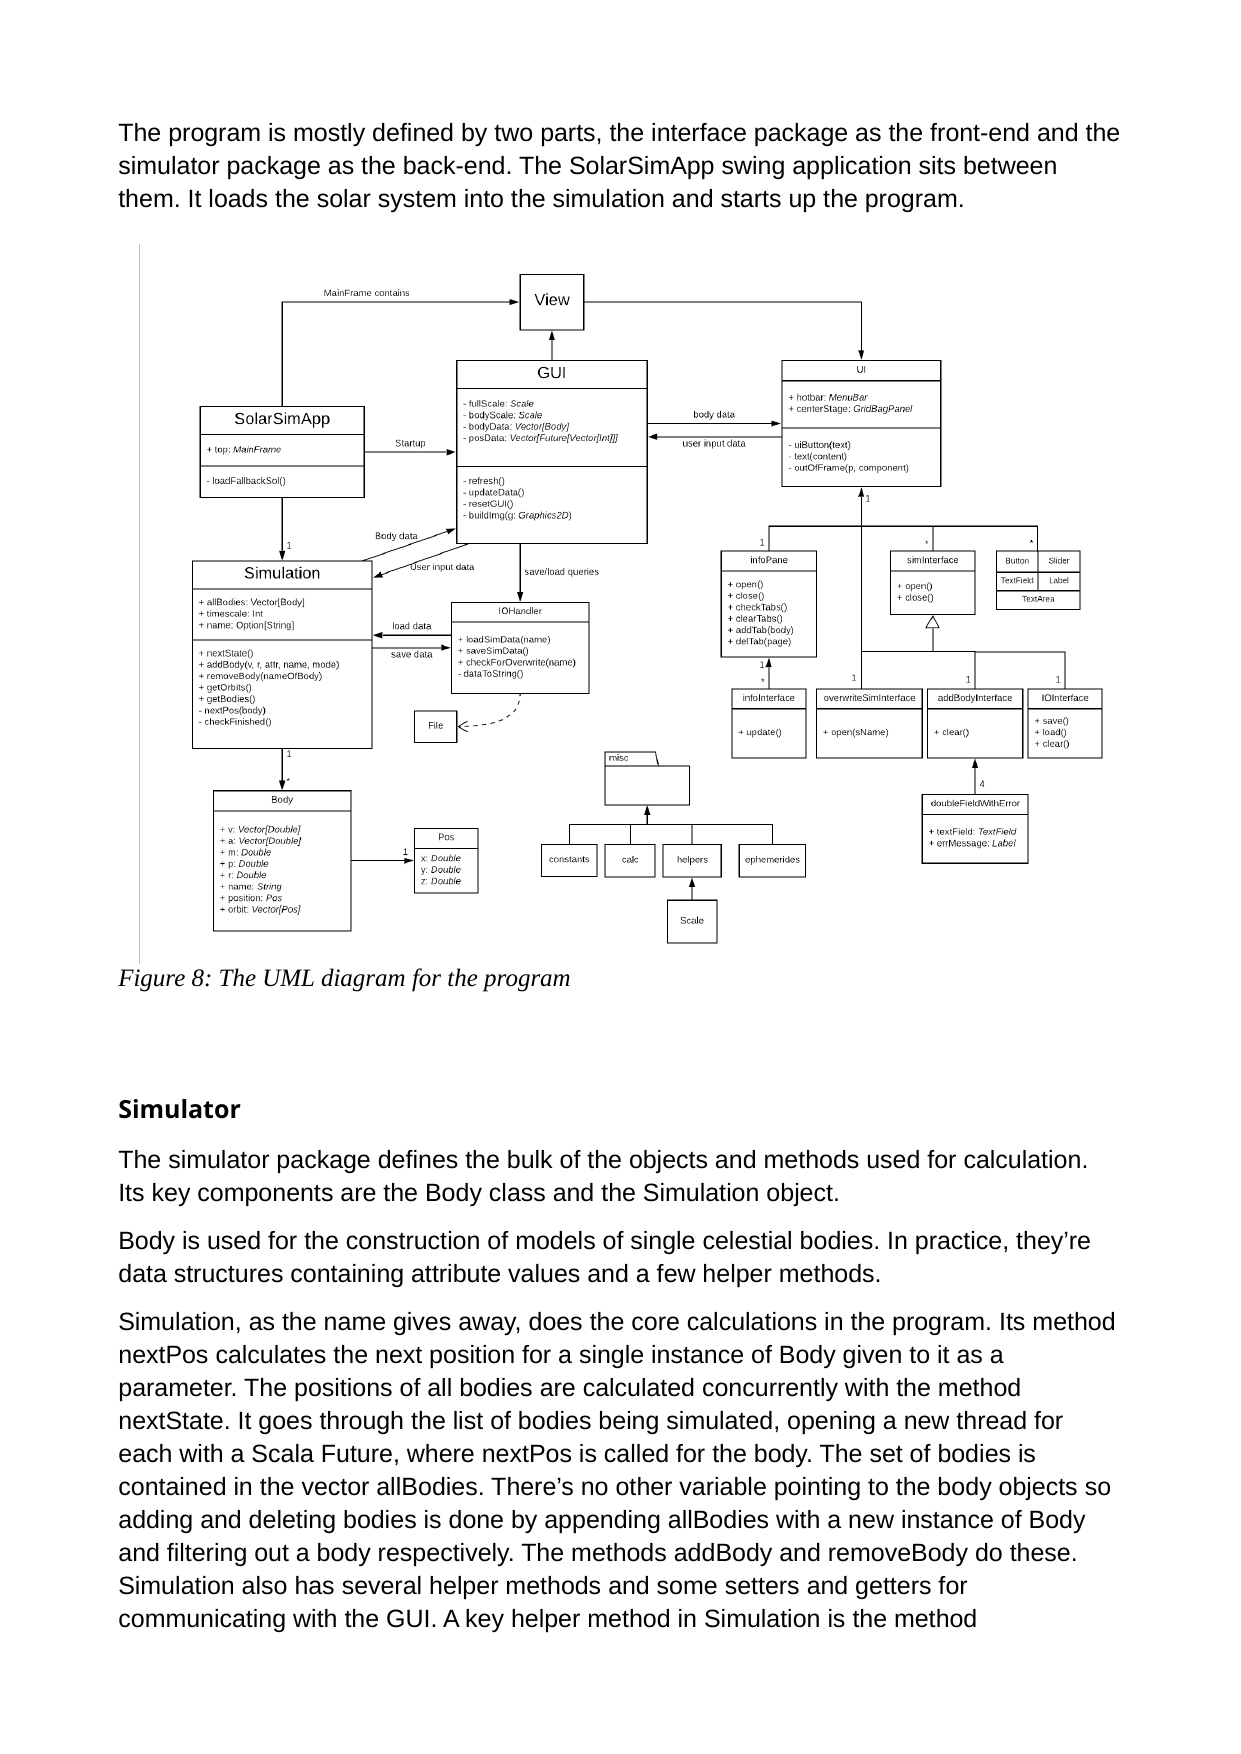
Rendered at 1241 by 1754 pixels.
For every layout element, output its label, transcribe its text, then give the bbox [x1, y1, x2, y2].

text Simulation, as the name gives away, does the core calculations in the program. Its method nextPos calculates the next position for a single instance of Body given to it as a parameter. The positions of all bodies are calculated concurrently with the method nextState. It goes through the list of bodies being simulated, opening a new thread for each with a Scala Future, where nextPos is called for the body. The set of bodies is contained in the vector allBodies. There’s no other variable pointing to the body objects so adding and deleting bodies is done by appending allBodies with a new instance of Body and filtering out a body respectively. The methods addBody and removeBody do these. Simulation also has several helper methods and some setters and getters for communicating with the GUI. A key helper method in Simulation is the method [118, 1307, 1122, 1632]
text Simulator [118, 1092, 1122, 1126]
text Figure 8: The UML diagram for the program [118, 964, 1122, 992]
text The program is mostly defined by two parts, the interface package as the front-end and the simulator package as the back-end. The SolarSimApp swing application sits between them. It loads the solar system into the simulation and starts up the program. [118, 118, 1122, 213]
text Body is used for the construction of models of single celestial bodies. In practice, they’re data structures containing attribute values and a few helper methods. [118, 1226, 1122, 1288]
text The simulator package defines the bulk of the objects and methods used for calculation. Its key components are the Body class and the Simulation object. [118, 1145, 1122, 1207]
picture [118, 244, 1123, 964]
